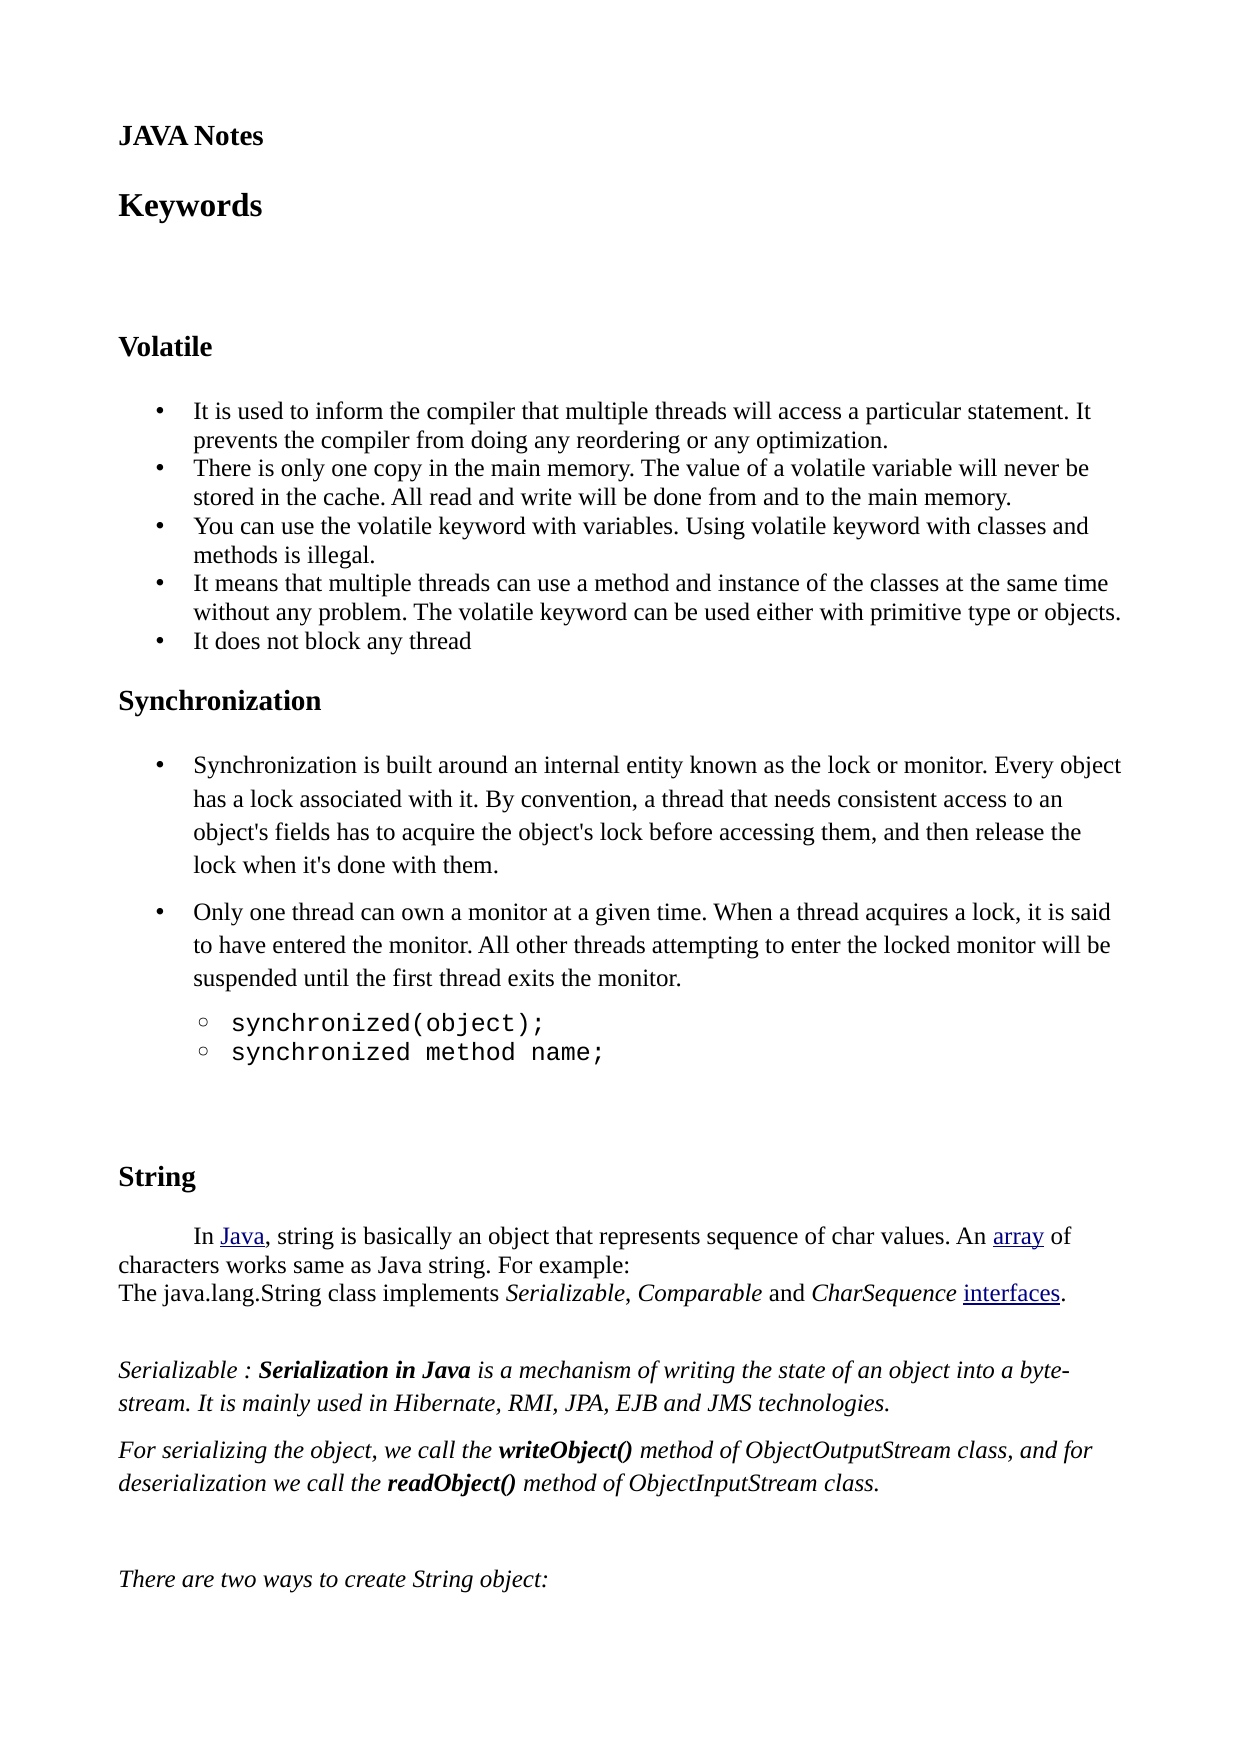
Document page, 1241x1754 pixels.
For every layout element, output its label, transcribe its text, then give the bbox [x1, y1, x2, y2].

list You can use the volatile keyword with variables. Using volatile keyword with classes and methods is illegal. [156, 511, 1122, 568]
list synchronized(object); [193, 1011, 1122, 1039]
list It means that multiple threads can use a method and instance of the classes at the same time without any problem. The volatile keyword can be used either with primitive type or objects. [156, 568, 1122, 626]
text Keywords [118, 185, 1122, 223]
text Volatile [118, 329, 1122, 362]
text String [118, 1159, 1122, 1192]
text In Java, string is basically an object that represents sequence of char values. An array of characters works same as Java string. For example: [118, 1221, 1122, 1278]
text JAVA Notes [118, 118, 1122, 152]
list It does not block any thread [156, 626, 1122, 655]
list Synchronization is built around an internal entity known as the lock or monitor. Every object has a lock associated with it. By convention, a thread that needs consistent access to an object's fields has to acquire the object's lock before accessing them, and then release the lock when it's done with them. [156, 751, 1122, 878]
text For serializing the object, we call the writeObject() method of ObjectOutputStream class, and for deserialization we call the readObject() method of ObjectInputStream class. [118, 1435, 1122, 1497]
list Only one thread can own a monitor at a given time. When a thread acquires a lock, it is said to have entered the monitor. All other threads attempting to enter the locked monitor will be suspended until the first thread exits the monitor. [156, 897, 1122, 992]
list It is used to inform the compiler that multiple threads will access a particular statement. It prevents the compiler from doing any reordering or any optimization. [156, 396, 1122, 453]
text Synchronization [118, 683, 1122, 717]
text The java.lang.String class implements Serializable, Comparable and CharSequence interfaces. [118, 1278, 1122, 1307]
list synchronized method name; [193, 1039, 1122, 1068]
text There are two ways to create String object: [118, 1564, 1122, 1592]
text Serializable : Serialization in Java is a mechanism of writing the state of an object into a byte-stream. It is mainly used in Hibernate, RMI, JPA, EJB and JMS technologies. [118, 1355, 1122, 1417]
list There is only one copy in the main memory. The value of a volatile variable will never be stored in the cache. All read and write will be done from and to the main memory. [156, 453, 1122, 511]
